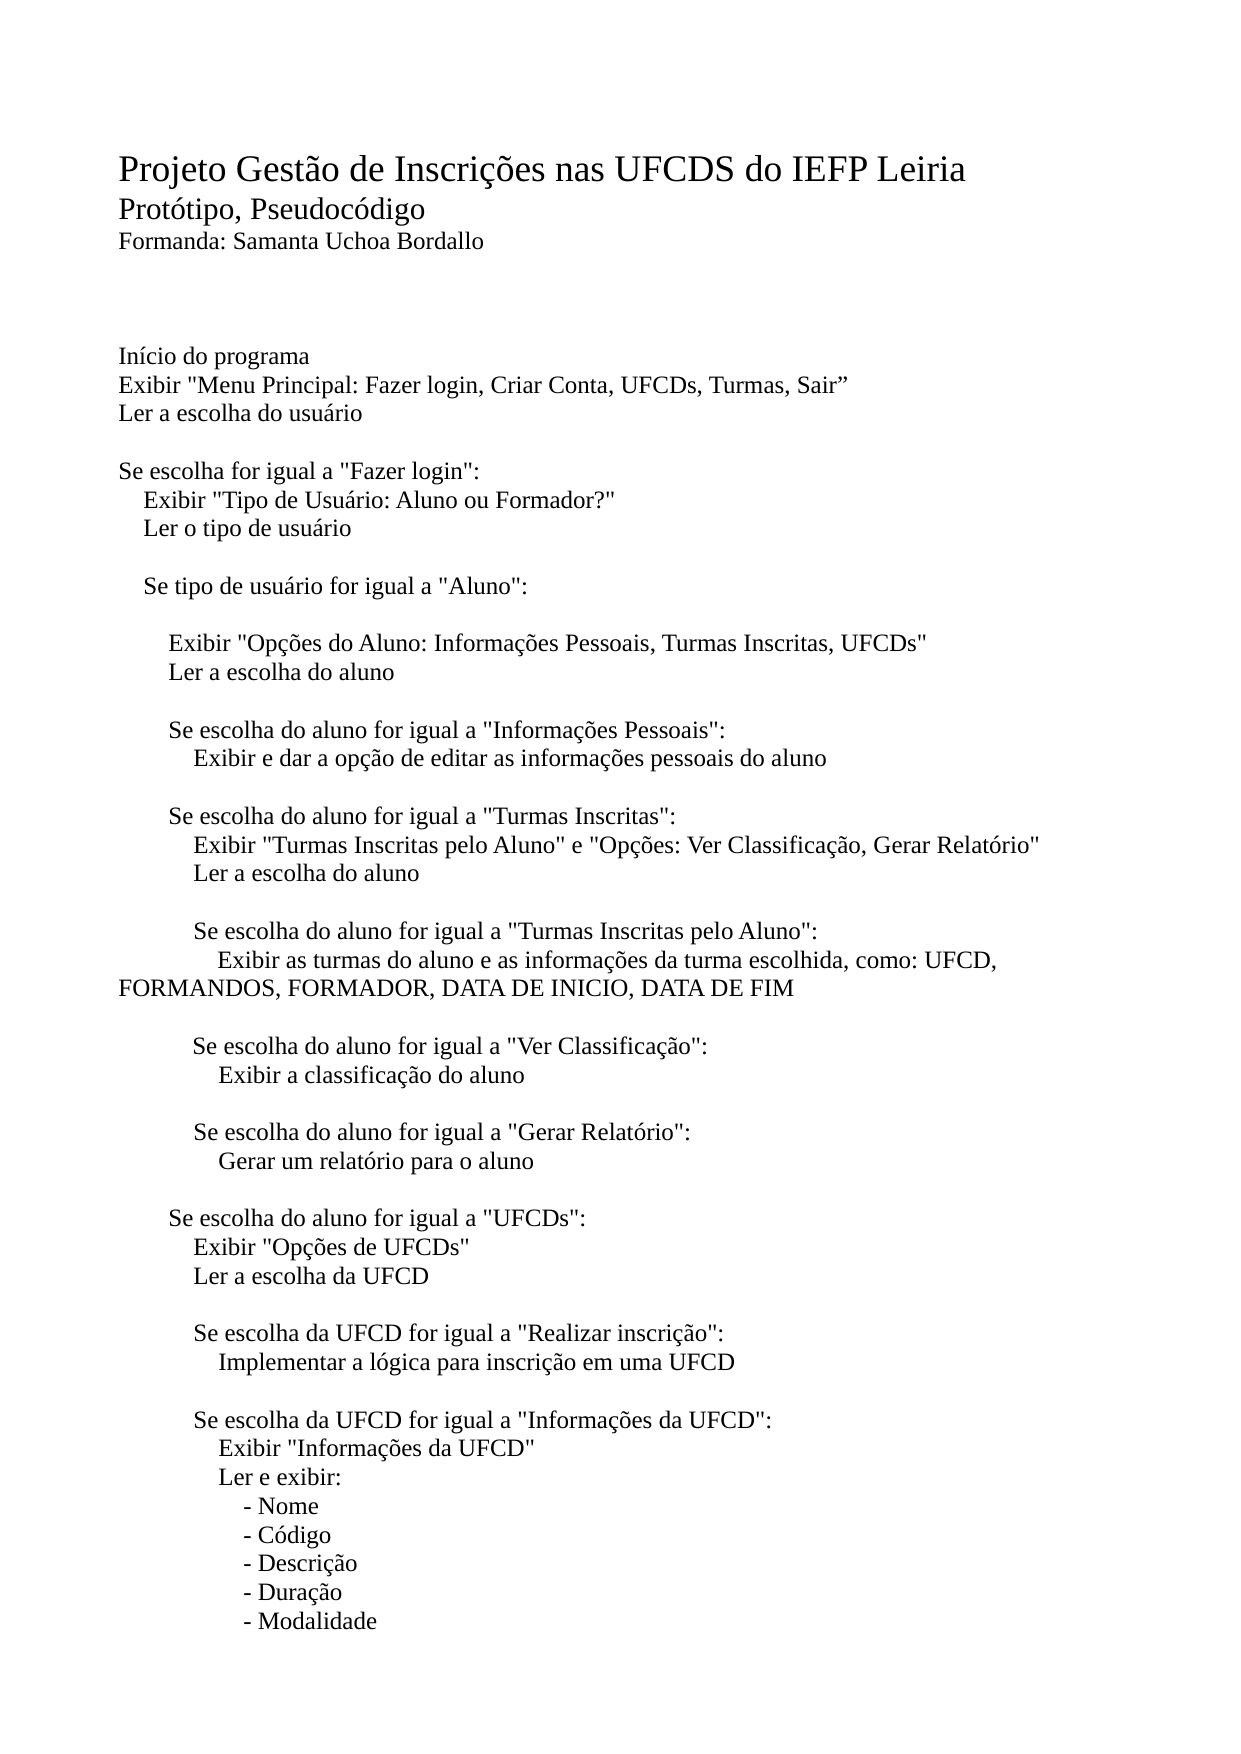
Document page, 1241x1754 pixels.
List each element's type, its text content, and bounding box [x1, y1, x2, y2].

text Se escolha do aluno for igual a "Ver Classificação": Exibir a classificação do aluno Se escolha do aluno for igual a "Gerar Relatório": Gerar um relatório para o aluno Se escolha do aluno for igual a "UFCDs": Exibir "Opções de UFCDs" Ler a escolha da UFCD Se escolha da UFCD for igual a "Realizar inscrição": Implementar a lógica para inscrição em uma UFCD Se escolha da UFCD for igual a "Informações da UFCD": Exibir "Informações da UFCD" Ler e exibir: - Nome - Código - Descrição - Duração - Modalidade [118, 1031, 1122, 1635]
text Formanda: Samanta Uchoa Bordallo [118, 226, 1122, 255]
text Projeto Gestão de Inscrições nas UFCDS do IEFP Leiria [118, 147, 1122, 190]
text Início do programa Exibir "Menu Principal: Fazer login, Criar Conta, UFCDs, Turmas, Sair” Ler a escolha do usuário Se escolha for igual a "Fazer login": Exibir "Tipo de Usuário: Aluno ou Formador?" Ler o tipo de usuário Se tipo de usuário for igual a "Aluno": Exibir "Opções do Aluno: Informações Pessoais, Turmas Inscritas, UFCDs" [118, 341, 1122, 657]
text Ler a escolha do aluno Se escolha do aluno for igual a "Informações Pessoais": Exibir e dar a opção de editar as informações pessoais do aluno Se escolha do aluno for igual a "Turmas Inscritas": Exibir "Turmas Inscritas pelo Aluno" e "Opções: Ver Classificação, Gerar Relatório" Ler a escolha do aluno Se escolha do aluno for igual a "Turmas Inscritas pelo Aluno": [118, 657, 1122, 945]
text Protótipo, Pseudocódigo [118, 190, 1122, 226]
text Exibir as turmas do aluno e as informações da turma escolhida, como: UFCD, FORMANDOS, FORMADOR, DATA DE INICIO, DATA DE FIM [118, 945, 1122, 1002]
